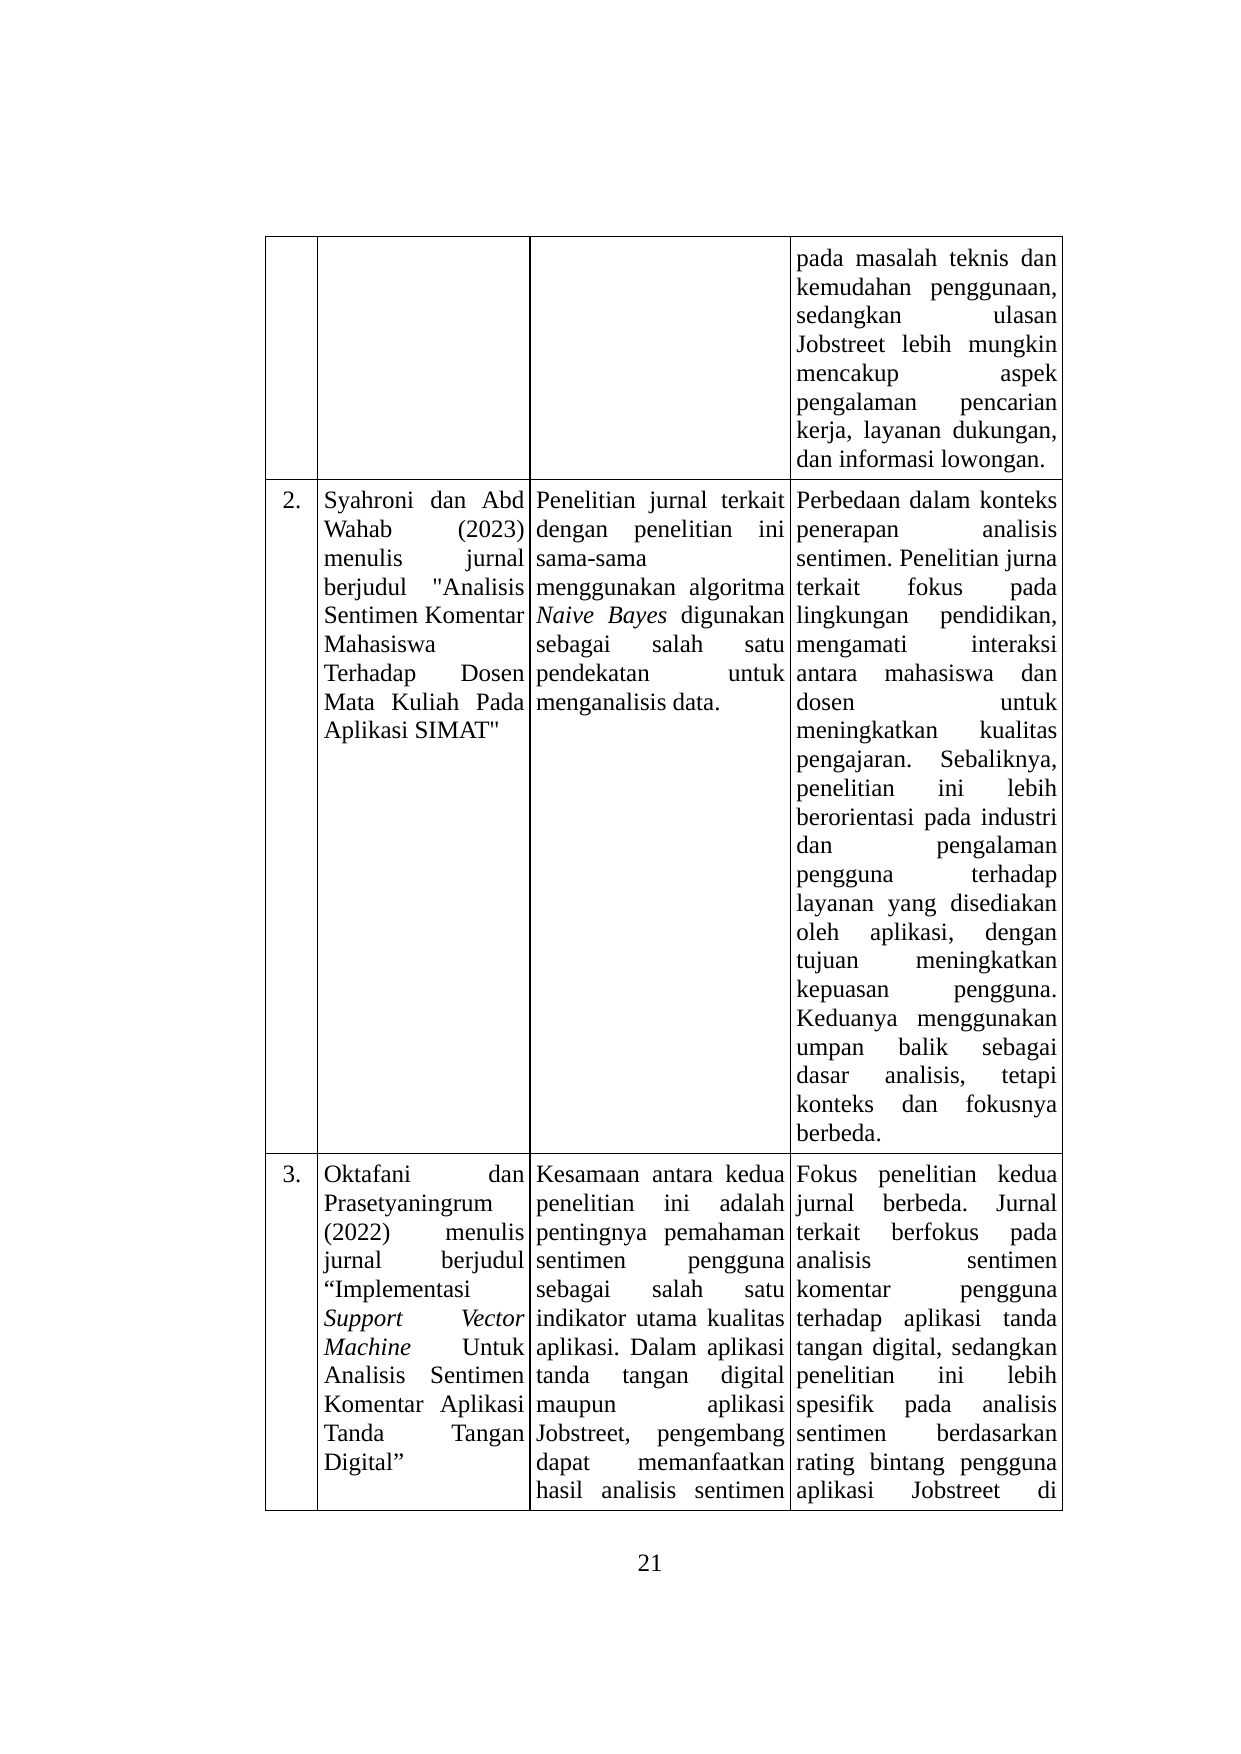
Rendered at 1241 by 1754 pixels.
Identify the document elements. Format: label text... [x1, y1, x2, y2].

table_cell Kesamaan antara kedua penelitian ini adalah pentingnya pemahaman sentimen pengguna sebagai salah satu indikator utama kualitas aplikasi. Dalam aplikasi tanda tangan digital maupun aplikasi Jobstreet, pengembang dapat memanfaatkan hasil analisis sentimen [531, 1154, 790, 1510]
table_cell [531, 237, 790, 479]
table_cell [318, 237, 529, 479]
table_cell [266, 237, 317, 479]
table_cell Penelitian jurnal terkait dengan penelitian ini sama-sama menggunakan algoritma Naive Bayes digunakan sebagai salah satu pendekatan untuk menganalisis data. [531, 480, 790, 1152]
table_cell 3. [266, 1154, 317, 1510]
table_cell pada masalah teknis dan kemudahan penggunaan, sedangkan ulasan Jobstreet lebih mungkin mencakup aspek pengalaman pencarian kerja, layanan dukungan, dan informasi lowongan. [791, 237, 1062, 479]
table_cell Oktafani dan Prasetyaningrum (2022) menulis jurnal berjudul “Implementasi Support Vector Machine Untuk Analisis Sentimen Komentar Aplikasi Tanda Tangan Digital” [318, 1154, 529, 1510]
table_cell Fokus penelitian kedua jurnal berbeda. Jurnal terkait berfokus pada analisis sentimen komentar pengguna terhadap aplikasi tanda tangan digital, sedangkan penelitian ini lebih spesifik pada analisis sentimen berdasarkan rating bintang pengguna aplikasi Jobstreet di [791, 1154, 1062, 1510]
table_cell 2. [266, 480, 317, 1152]
table_cell Syahroni dan Abd Wahab (2023⁠) menulis jurnal berjudul "Analisis Sentimen Komentar Mahasiswa Terhadap Dosen Mata Kuliah Pada Aplikasi SIMAT" [318, 480, 529, 1152]
table_cell Perbedaan dalam konteks penerapan analisis sentimen. Penelitian jurna terkait fokus pada lingkungan pendidikan, mengamati interaksi antara mahasiswa dan dosen untuk meningkatkan kualitas pengajaran. Sebaliknya, penelitian ini lebih berorientasi pada industri dan pengalaman pengguna terhadap layanan yang disediakan oleh aplikasi, dengan tujuan meningkatkan kepuasan pengguna. Keduanya menggunakan umpan balik sebagai dasar analisis, tetapi konteks dan fokusnya berbeda. [791, 480, 1062, 1152]
